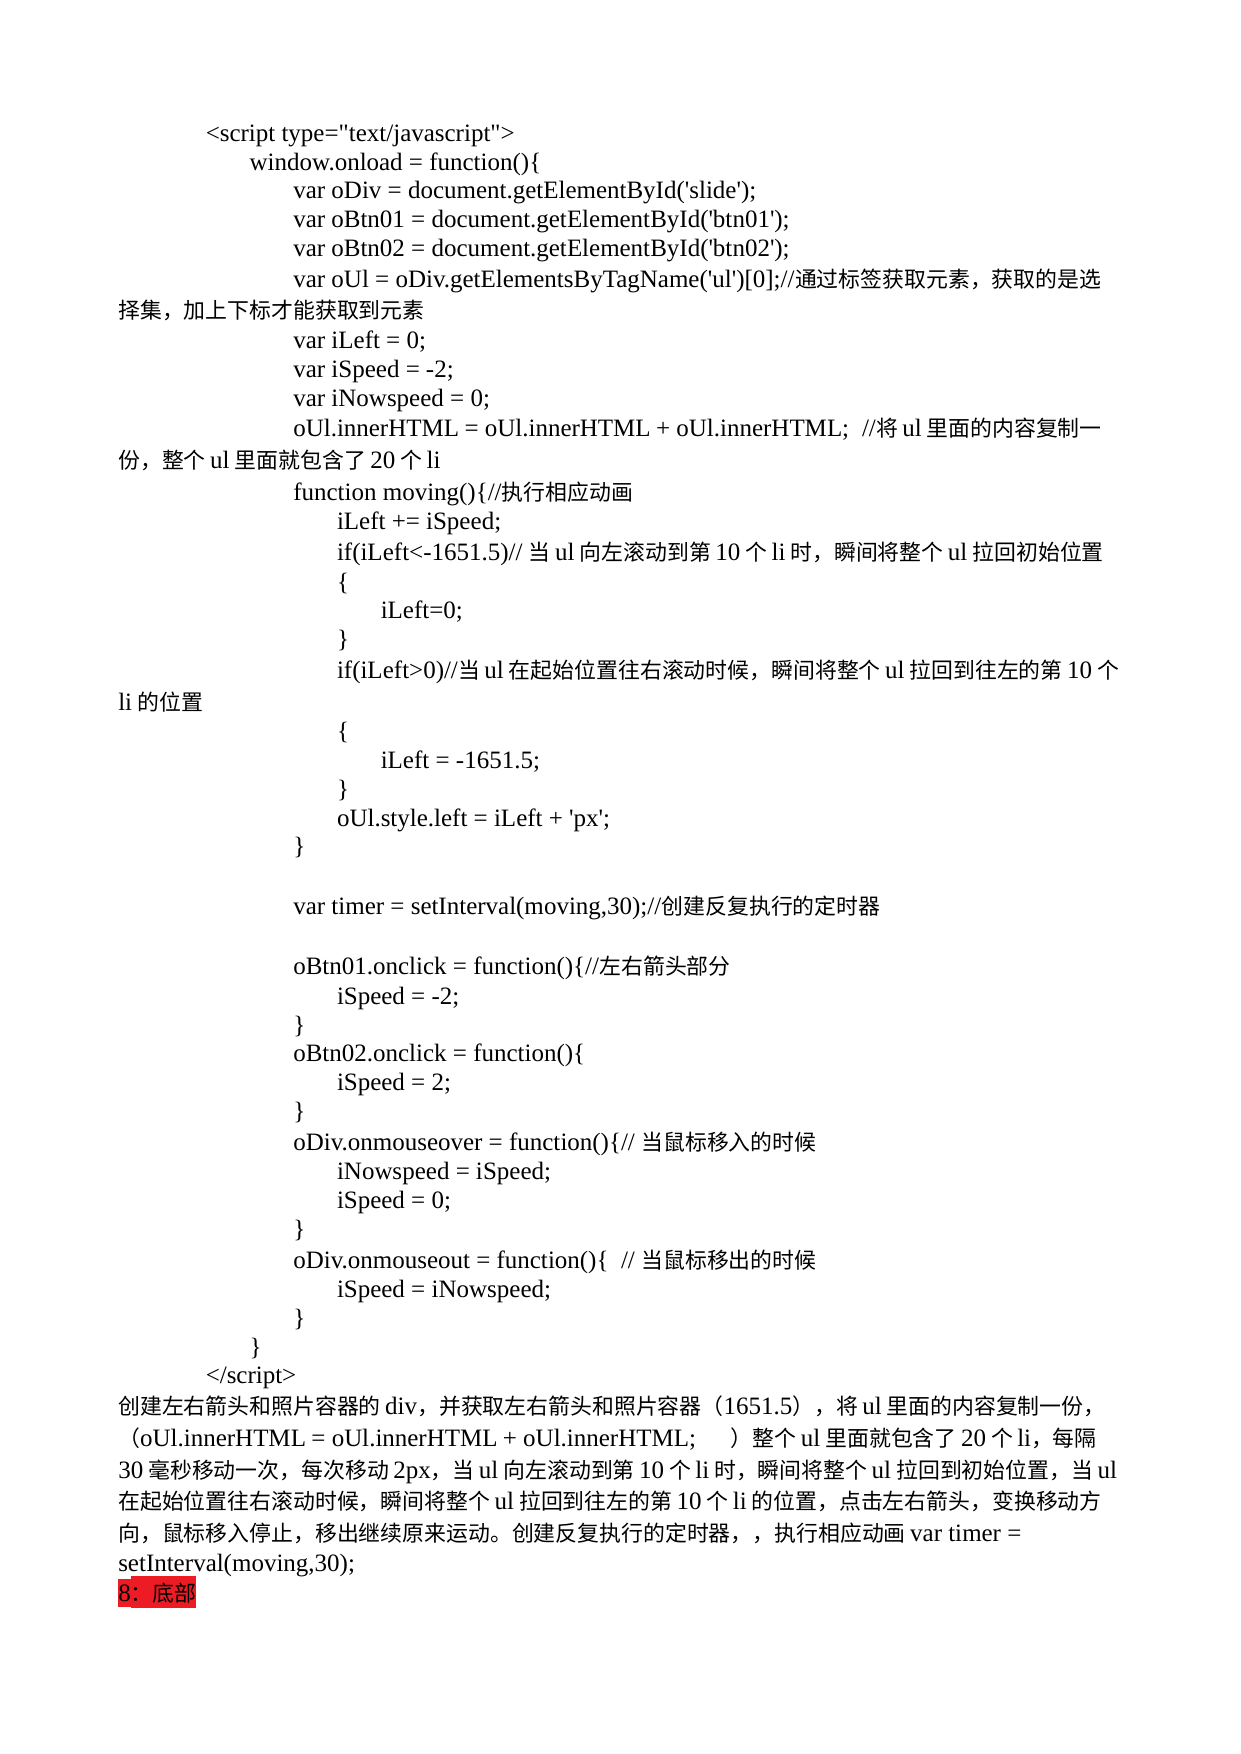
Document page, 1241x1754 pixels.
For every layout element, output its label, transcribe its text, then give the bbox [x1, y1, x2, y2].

text function moving(){//执行相应动画 [118, 475, 1122, 506]
text } [118, 1332, 1122, 1361]
text iSpeed = -2; [118, 981, 1122, 1010]
text oDiv.onmouseout = function(){ // 当鼠标移出的时候 [118, 1243, 1122, 1274]
text iSpeed = 2; [118, 1067, 1122, 1096]
text iLeft=0; [118, 596, 1122, 624]
text iLeft = -1651.5; [118, 745, 1122, 774]
text if(iLeft>0)//当ul在起始位置往右滚动时候，瞬间将整个ul拉回到往左的第10个li的位置 [118, 653, 1122, 716]
text var iSpeed = -2; [118, 354, 1122, 383]
text var iNowspeed = 0; [118, 383, 1122, 411]
text var oBtn02 = document.getElementById('btn02'); [118, 233, 1122, 262]
text var oUl = oDiv.getElementsByTagName('ul')[0];//通过标签获取元素，获取的是选择集，加上下标才能获取到元素 [118, 262, 1122, 325]
text var oDiv = document.getElementById('slide'); [118, 176, 1122, 204]
text </script> [118, 1361, 1122, 1389]
text oUl.style.left = iLeft + 'px'; [118, 803, 1122, 831]
text <script type="text/javascript"> [118, 118, 1122, 147]
text } [118, 1096, 1122, 1125]
text iLeft += iSpeed; [118, 506, 1122, 535]
text window.onload = function(){ [118, 147, 1122, 176]
text iSpeed = 0; [118, 1185, 1122, 1214]
text var iLeft = 0; [118, 325, 1122, 354]
text oBtn02.onclick = function(){ [118, 1038, 1122, 1067]
text } [118, 1010, 1122, 1038]
text } [118, 1303, 1122, 1332]
text 创建左右箭头和照片容器的div，并获取左右箭头和照片容器（1651.5），将ul里面的内容复制一份，（oUl.innerHTML = oUl.innerHTML + oUl.innerHTML; ）整个ul里面就包含了20个li，每隔30毫秒移动一次，每次移动2px，当ul向左滚动到第10个li时，瞬间将整个ul拉回到初始位置，当ul在起始位置往右滚动时候，瞬间将整个ul拉回到往左的第10个li的位置，点击左右箭头，变换移动方向，鼠标移入停止，移出继续原来运动。创建反复执行的定时器，，执行相应动画var timer = setInterval(moving,30); [118, 1389, 1122, 1576]
text { [118, 716, 1122, 745]
text var oBtn01 = document.getElementById('btn01'); [118, 204, 1122, 233]
text oDiv.onmouseover = function(){// 当鼠标移入的时候 [118, 1125, 1122, 1156]
text } [118, 831, 1122, 860]
text { [118, 567, 1122, 596]
text var timer = setInterval(moving,30);//创建反复执行的定时器 [118, 889, 1122, 921]
text } [118, 624, 1122, 653]
text } [118, 774, 1122, 803]
text iSpeed = iNowspeed; [118, 1274, 1122, 1303]
text iNowspeed = iSpeed; [118, 1156, 1122, 1185]
text oUl.innerHTML = oUl.innerHTML + oUl.innerHTML; //将ul里面的内容复制一份，整个ul里面就包含了20个li [118, 411, 1122, 475]
text if(iLeft<-1651.5)// 当ul向左滚动到第10个li时，瞬间将整个ul拉回初始位置 [118, 535, 1122, 567]
text 8：底部 [118, 1576, 1122, 1608]
text oBtn01.onclick = function(){//左右箭头部分 [118, 949, 1122, 981]
text } [118, 1214, 1122, 1243]
